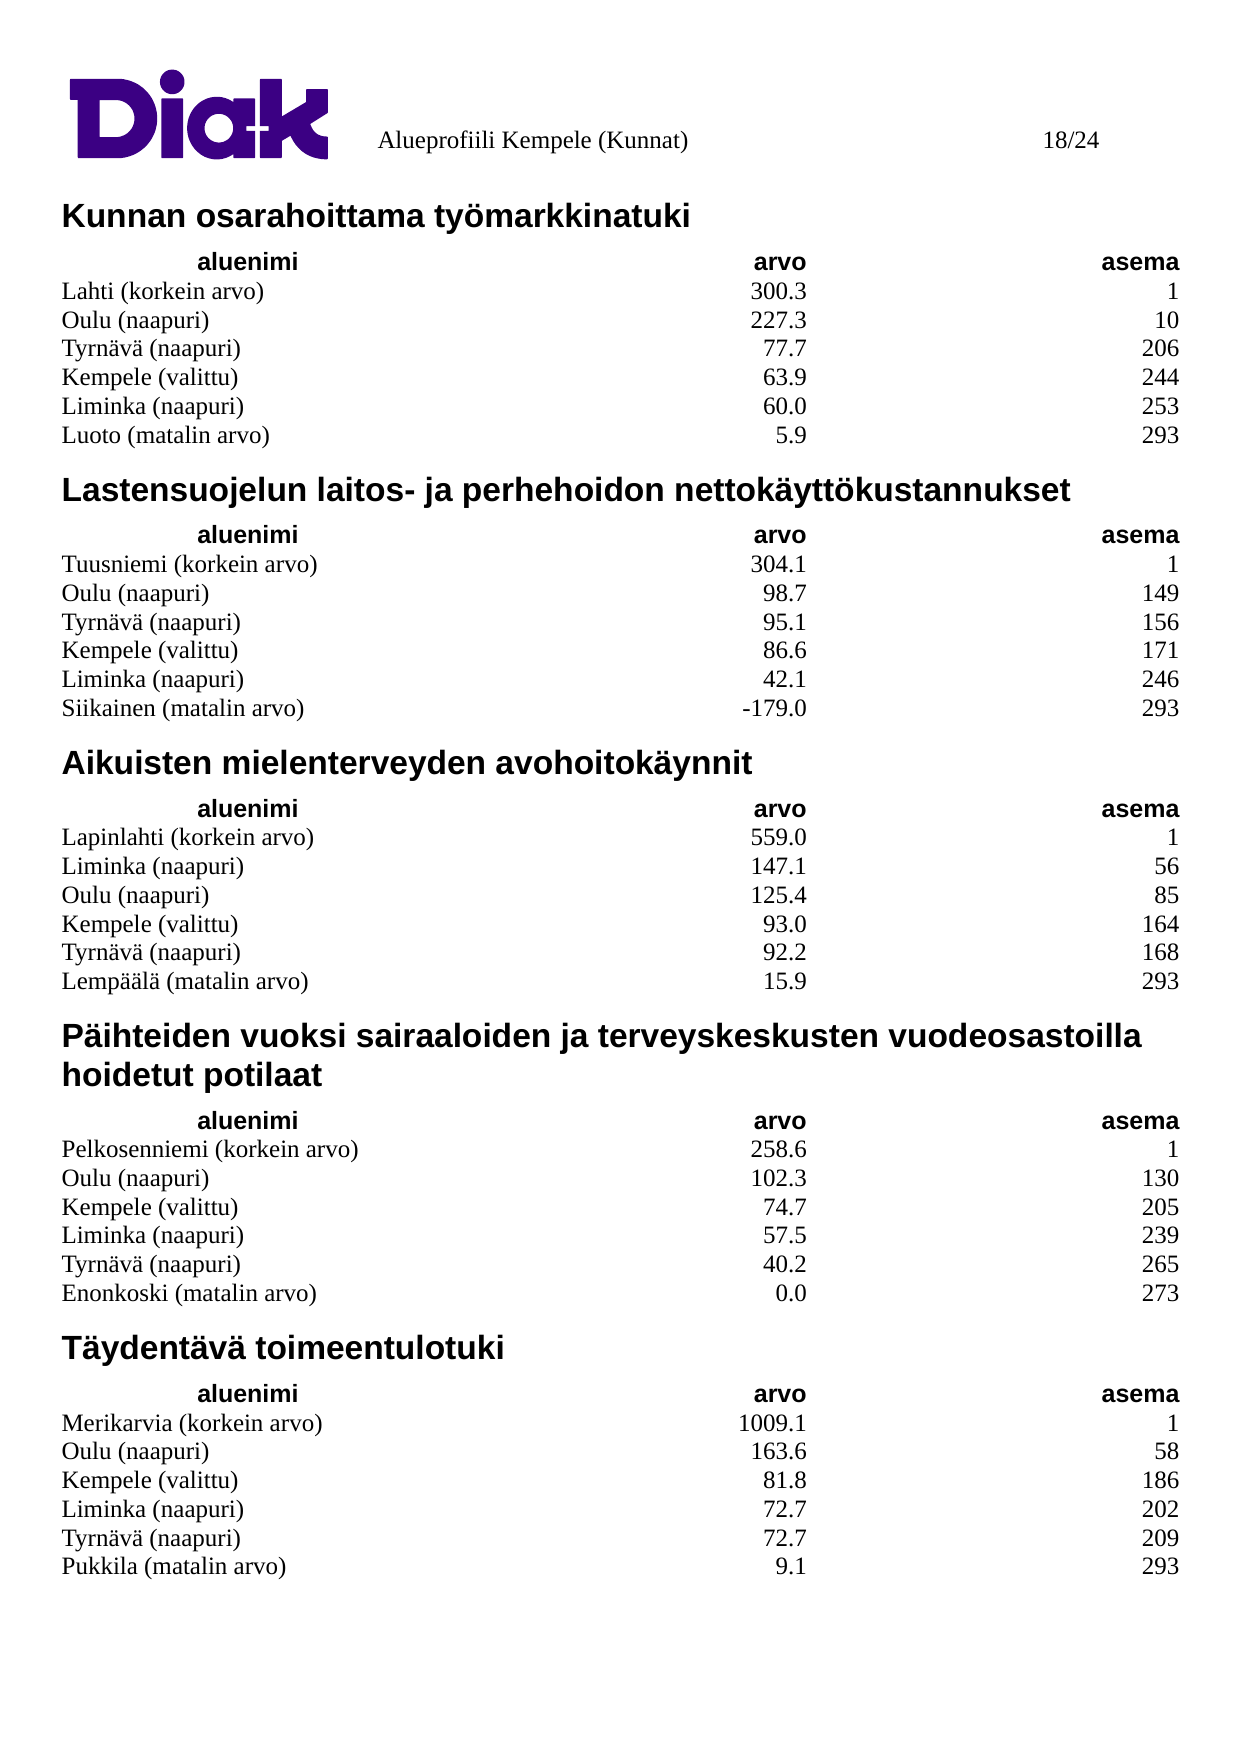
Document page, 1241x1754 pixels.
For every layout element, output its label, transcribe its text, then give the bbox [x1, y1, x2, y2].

table_cell Oulu (naapuri) [61, 1436, 434, 1465]
table_cell 125.4 [434, 880, 806, 909]
table_cell Liminka (naapuri) [61, 391, 434, 420]
table_cell 57.5 [434, 1221, 806, 1249]
table_cell 265 [806, 1249, 1179, 1278]
table_cell 58 [806, 1436, 1179, 1465]
table_cell Oulu (naapuri) [61, 880, 434, 909]
table_cell 244 [806, 362, 1179, 391]
table_cell Oulu (naapuri) [61, 305, 434, 333]
subtitle Täydentävä toimeentulotuki [61, 1328, 1179, 1366]
table_cell 293 [806, 693, 1179, 722]
table_cell Lahti (korkein arvo) [61, 276, 434, 305]
table_cell 92.2 [434, 938, 806, 966]
table_header aluenimi [61, 1379, 434, 1408]
table_cell Tyrnävä (naapuri) [61, 607, 434, 636]
table_header asema [806, 794, 1179, 822]
table_header asema [806, 1379, 1179, 1408]
table_cell 156 [806, 607, 1179, 636]
table_cell -179.0 [434, 693, 806, 722]
table_cell 206 [806, 334, 1179, 362]
table_cell 1 [806, 1134, 1179, 1163]
table_cell 293 [806, 966, 1179, 995]
table_cell Enonkoski (matalin arvo) [61, 1278, 434, 1307]
table_cell Kempele (valittu) [61, 1465, 434, 1494]
table_cell 293 [806, 1551, 1179, 1580]
table_cell 239 [806, 1221, 1179, 1249]
table_cell Tyrnävä (naapuri) [61, 1249, 434, 1278]
table_cell 293 [806, 420, 1179, 448]
table_cell Oulu (naapuri) [61, 578, 434, 607]
table_header aluenimi [61, 1106, 434, 1134]
table_cell 300.3 [434, 276, 806, 305]
table_cell 5.9 [434, 420, 806, 448]
table_cell 1 [806, 1408, 1179, 1436]
table_cell 0.0 [434, 1278, 806, 1307]
table_cell 149 [806, 578, 1179, 607]
table_cell 253 [806, 391, 1179, 420]
subtitle Aikuisten mielenterveyden avohoitokäynnit [61, 743, 1179, 781]
table_cell Liminka (naapuri) [61, 851, 434, 880]
table_cell 102.3 [434, 1163, 806, 1192]
table_cell 98.7 [434, 578, 806, 607]
table_cell Lapinlahti (korkein arvo) [61, 823, 434, 851]
table_cell Lempäälä (matalin arvo) [61, 966, 434, 995]
table_cell 15.9 [434, 966, 806, 995]
table_cell Kempele (valittu) [61, 636, 434, 664]
table_cell 258.6 [434, 1134, 806, 1163]
table_cell 273 [806, 1278, 1179, 1307]
table_cell 42.1 [434, 664, 806, 693]
table_cell Tyrnävä (naapuri) [61, 1523, 434, 1551]
table_cell 304.1 [434, 549, 806, 578]
table_cell 202 [806, 1494, 1179, 1523]
table_header aluenimi [61, 247, 434, 276]
table_cell 227.3 [434, 305, 806, 333]
table_cell 60.0 [434, 391, 806, 420]
subtitle Päihteiden vuoksi sairaaloiden ja terveyskeskusten vuodeosastoilla hoidetut potilaat [61, 1016, 1179, 1093]
table_cell 9.1 [434, 1551, 806, 1580]
table_cell Kempele (valittu) [61, 362, 434, 391]
table_header aluenimi [61, 521, 434, 549]
table_cell 1009.1 [434, 1408, 806, 1436]
table_cell 209 [806, 1523, 1179, 1551]
table_cell 1 [806, 276, 1179, 305]
table_header arvo [434, 1106, 806, 1134]
table_cell Merikarvia (korkein arvo) [61, 1408, 434, 1436]
table_cell 10 [806, 305, 1179, 333]
table_cell 147.1 [434, 851, 806, 880]
table_cell Luoto (matalin arvo) [61, 420, 434, 448]
table_cell 72.7 [434, 1523, 806, 1551]
table_cell 85 [806, 880, 1179, 909]
table_cell Liminka (naapuri) [61, 664, 434, 693]
table_cell Pelkosenniemi (korkein arvo) [61, 1134, 434, 1163]
table_header aluenimi [61, 794, 434, 822]
table_cell 186 [806, 1465, 1179, 1494]
table_cell Pukkila (matalin arvo) [61, 1551, 434, 1580]
table_cell 56 [806, 851, 1179, 880]
table_cell Kempele (valittu) [61, 909, 434, 937]
table_cell 63.9 [434, 362, 806, 391]
table_cell 86.6 [434, 636, 806, 664]
table_cell 40.2 [434, 1249, 806, 1278]
table_cell 1 [806, 823, 1179, 851]
table_cell 164 [806, 909, 1179, 937]
table_cell 81.8 [434, 1465, 806, 1494]
table_header asema [806, 247, 1179, 276]
table_cell Tuusniemi (korkein arvo) [61, 549, 434, 578]
table_header arvo [434, 247, 806, 276]
table_cell 72.7 [434, 1494, 806, 1523]
table_header arvo [434, 794, 806, 822]
table_cell 93.0 [434, 909, 806, 937]
table_header arvo [434, 1379, 806, 1408]
table_cell Kempele (valittu) [61, 1192, 434, 1221]
table_cell 95.1 [434, 607, 806, 636]
table_cell 1 [806, 549, 1179, 578]
table_cell Siikainen (matalin arvo) [61, 693, 434, 722]
table_header asema [806, 1106, 1179, 1134]
table_cell Tyrnävä (naapuri) [61, 334, 434, 362]
table_cell Liminka (naapuri) [61, 1494, 434, 1523]
table_header arvo [434, 521, 806, 549]
table_cell 130 [806, 1163, 1179, 1192]
table_cell Liminka (naapuri) [61, 1221, 434, 1249]
table_cell 77.7 [434, 334, 806, 362]
table_cell 246 [806, 664, 1179, 693]
table_cell 74.7 [434, 1192, 806, 1221]
table_header asema [806, 521, 1179, 549]
table_cell 163.6 [434, 1436, 806, 1465]
table_cell 559.0 [434, 823, 806, 851]
subtitle Lastensuojelun laitos- ja perhehoidon nettokäyttökustannukset [61, 469, 1179, 508]
table_cell Oulu (naapuri) [61, 1163, 434, 1192]
subtitle Kunnan osarahoittama työmarkkinatuki [61, 196, 1179, 235]
table_cell 171 [806, 636, 1179, 664]
table_cell Tyrnävä (naapuri) [61, 938, 434, 966]
table_cell 205 [806, 1192, 1179, 1221]
table_cell 168 [806, 938, 1179, 966]
